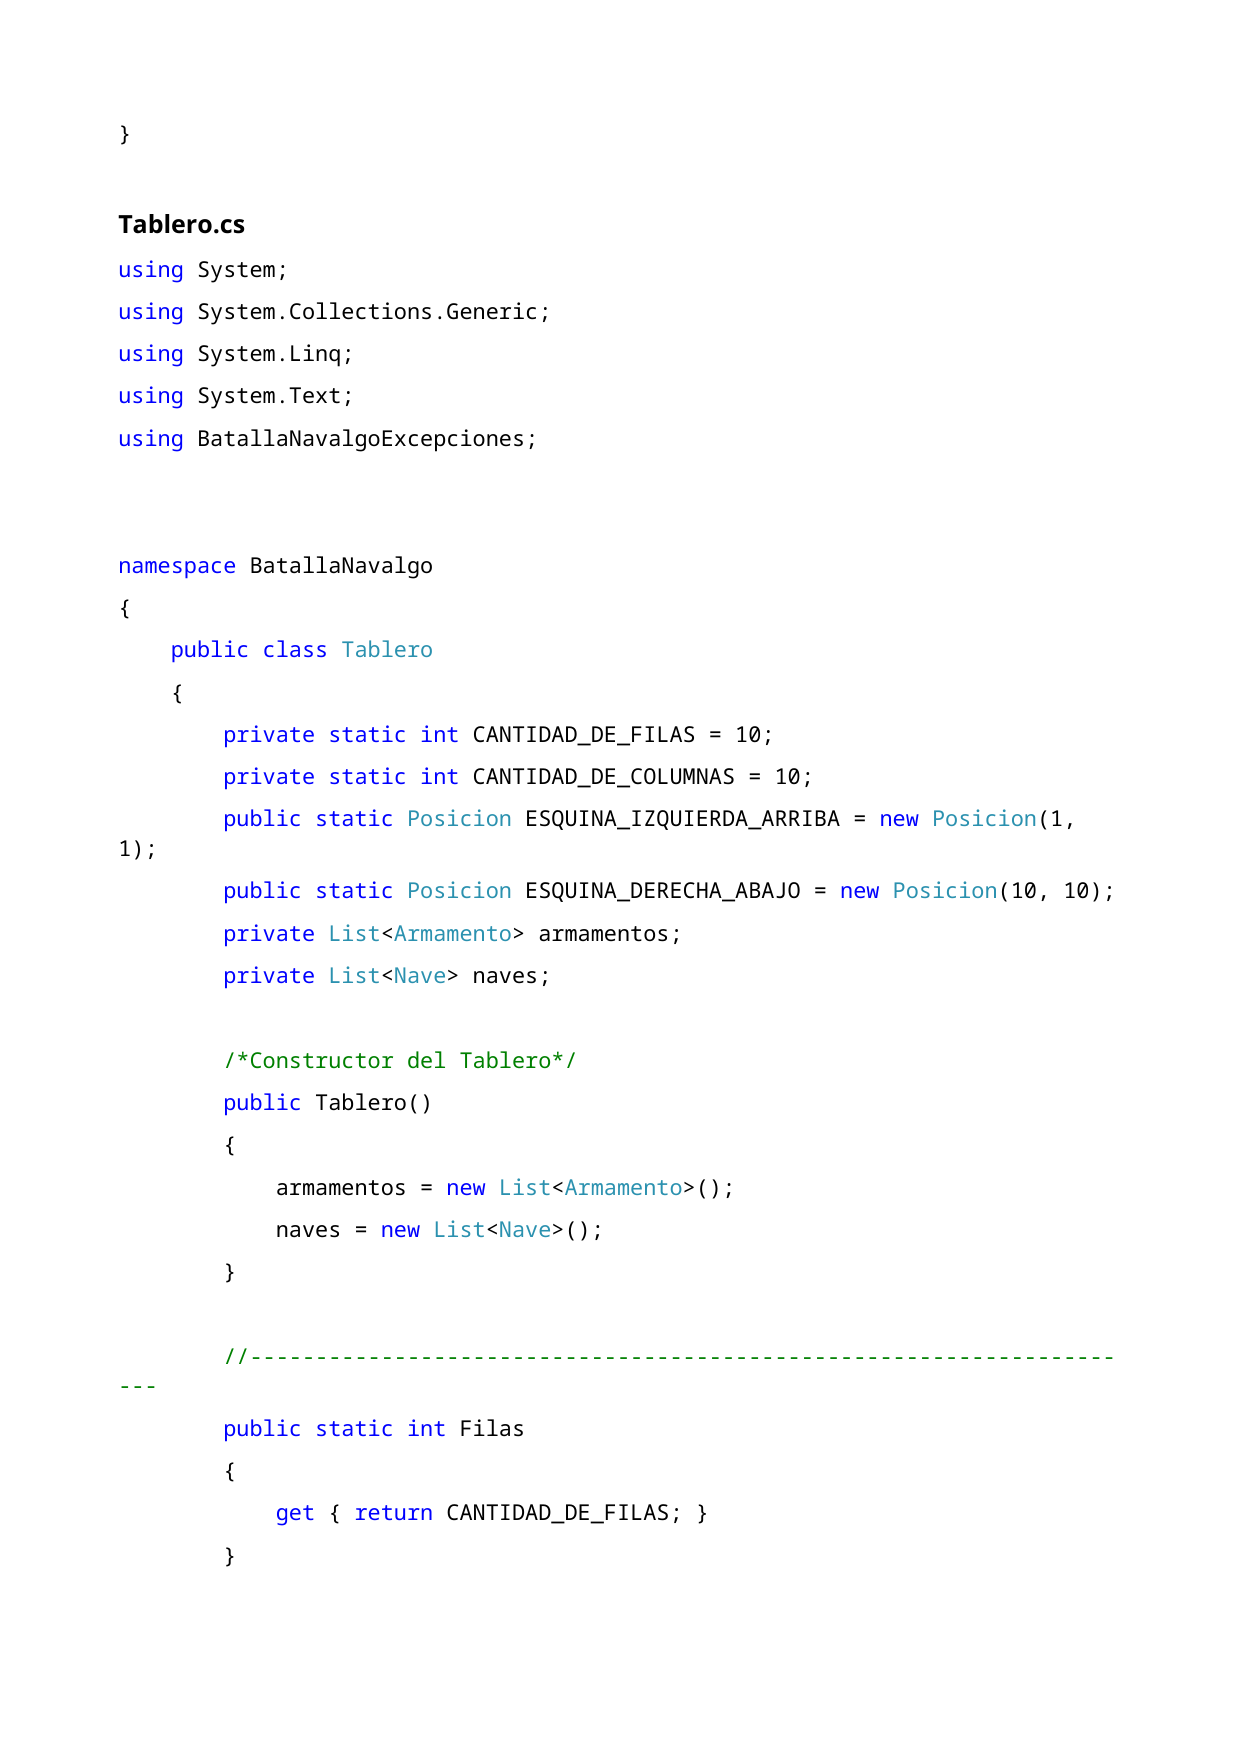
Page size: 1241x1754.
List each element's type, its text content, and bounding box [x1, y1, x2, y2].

text { [118, 1455, 1122, 1485]
text naves = new List<Nave>(); [118, 1214, 1122, 1243]
text armamentos = new List<Armamento>(); [118, 1171, 1122, 1201]
text { [118, 1129, 1122, 1159]
text public static Posicion ESQUINA_IZQUIERDA_ARRIBA = new Posicion(1, 1); [118, 803, 1122, 863]
text { [118, 676, 1122, 706]
text public class Tablero [118, 634, 1122, 664]
text { [118, 592, 1122, 622]
text } [118, 1539, 1122, 1569]
text using System.Text; [118, 380, 1122, 410]
text using System.Collections.Generic; [118, 296, 1122, 326]
text private List<Nave> naves; [118, 960, 1122, 990]
text //--------------------------------------------------------------------- [118, 1341, 1122, 1400]
text public static int Filas [118, 1413, 1122, 1442]
text get { return CANTIDAD_DE_FILAS; } [118, 1497, 1122, 1527]
text Tablero.cs [118, 207, 1122, 241]
text private static int CANTIDAD_DE_COLUMNAS = 10; [118, 761, 1122, 791]
text } [118, 1256, 1122, 1286]
text using BatallaNavalgoExcepciones; [118, 423, 1122, 452]
text public Tablero() [118, 1087, 1122, 1117]
text using System.Linq; [118, 338, 1122, 368]
text private List<Armamento> armamentos; [118, 918, 1122, 947]
text } [118, 118, 1122, 148]
text public static Posicion ESQUINA_DERECHA_ABAJO = new Posicion(10, 10); [118, 875, 1122, 905]
text /*Constructor del Tablero*/ [118, 1044, 1122, 1074]
text namespace BatallaNavalgo [118, 549, 1122, 579]
text private static int CANTIDAD_DE_FILAS = 10; [118, 719, 1122, 748]
text using System; [118, 253, 1122, 283]
